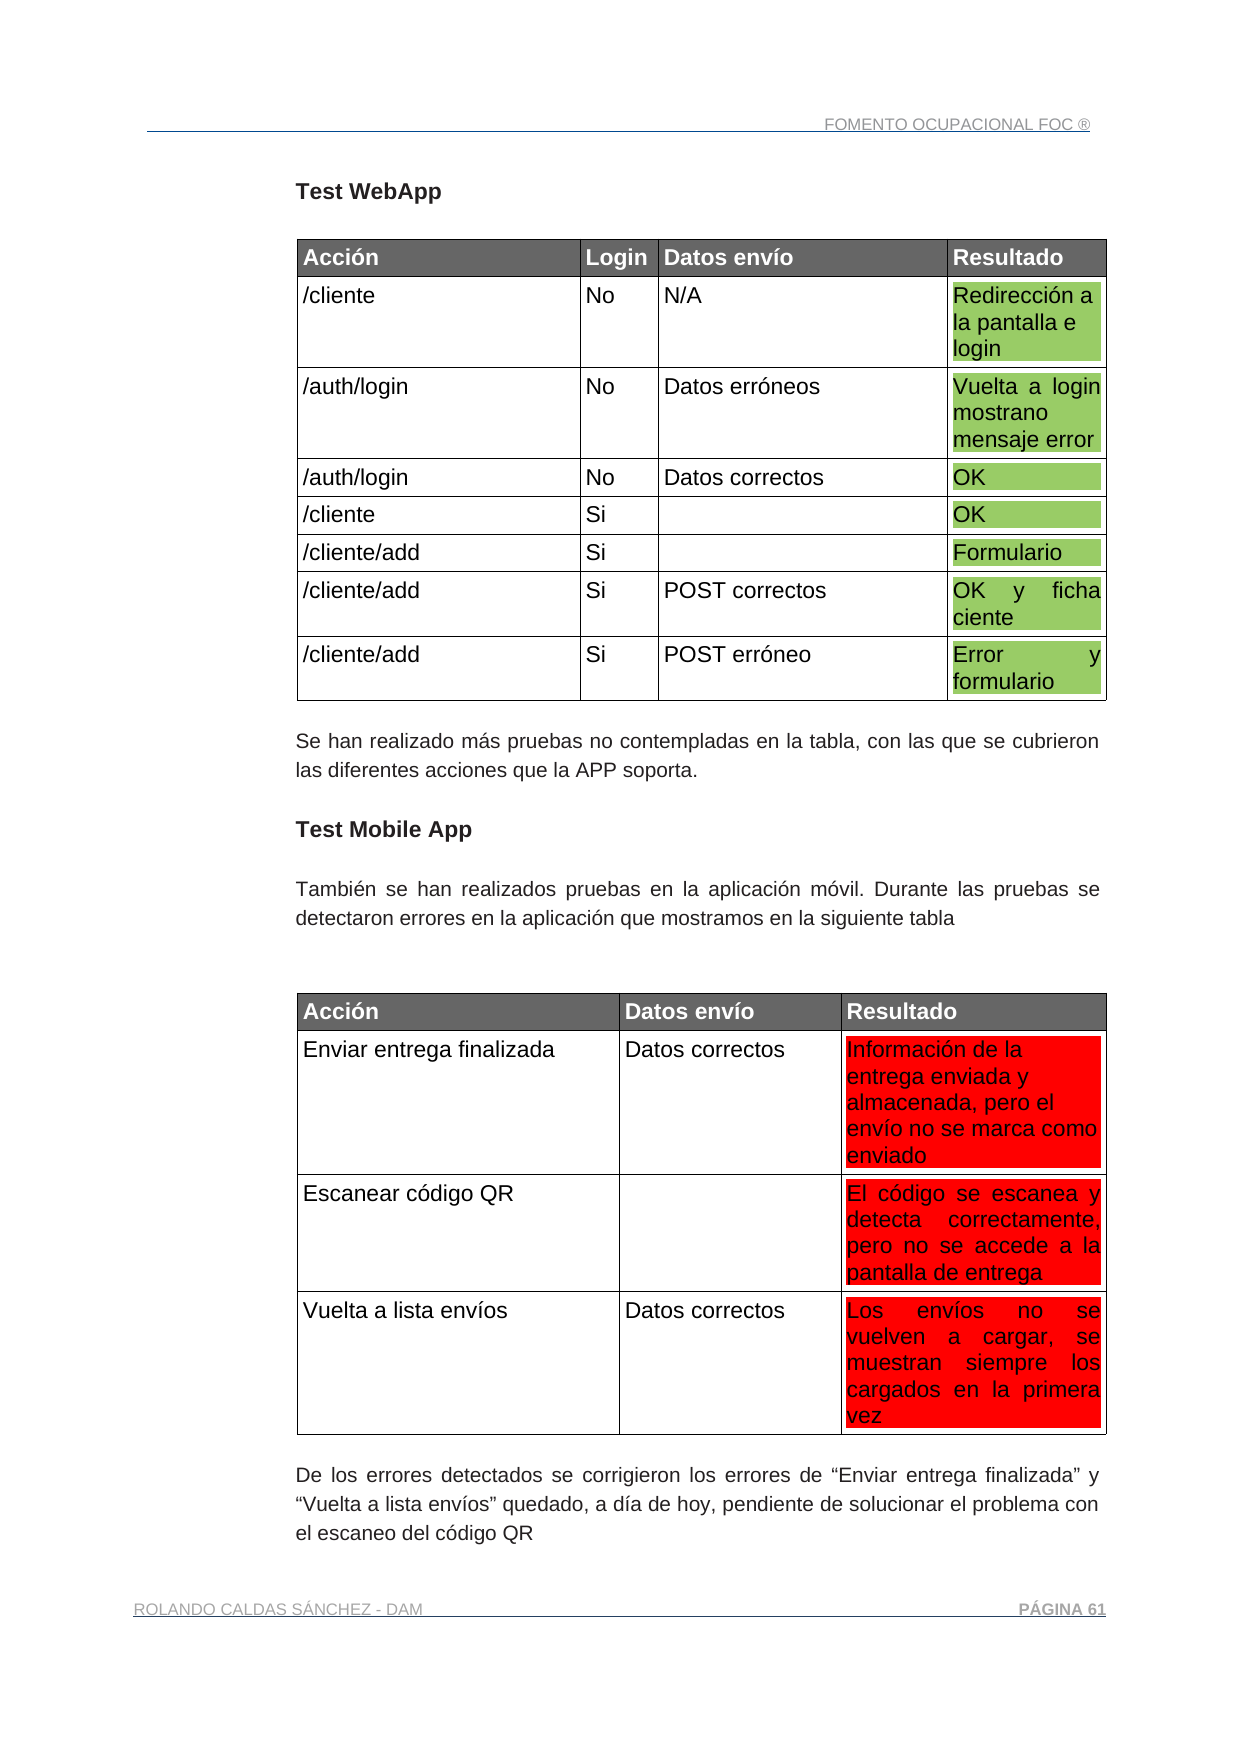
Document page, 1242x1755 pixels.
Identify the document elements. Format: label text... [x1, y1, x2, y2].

table_cell N/A [659, 277, 947, 367]
table_header Login [581, 240, 658, 276]
table_cell Error y formulario [948, 637, 1106, 700]
table_cell Si [581, 497, 658, 533]
text Se han realizado más pruebas no contempladas en la tabla, con las que se cubrieron las diferentes acciones que la APP soporta. [295, 729, 1101, 782]
table_cell Si [581, 535, 658, 571]
table_cell OK [948, 459, 1106, 496]
table_header Resultado [948, 240, 1106, 276]
text Test WebApp [295, 178, 1101, 204]
table_cell Escanear código QR [298, 1175, 619, 1291]
table_cell No [581, 459, 658, 496]
table_cell POST erróneo [659, 637, 947, 700]
table_cell OK [948, 497, 1106, 533]
table_cell /cliente [298, 497, 580, 533]
table_cell El código se escanea y detecta correctamente, pero no se accede a la pantalla de entrega [842, 1175, 1106, 1291]
table_cell Si [581, 637, 658, 700]
table_cell /auth/login [298, 459, 580, 496]
table_header Resultado [842, 994, 1106, 1030]
table_cell /cliente [298, 277, 580, 367]
table_cell Datos correctos [620, 1292, 841, 1434]
table_cell Datos erróneos [659, 368, 947, 458]
table_header Datos envío [659, 240, 947, 276]
table_header Acción [298, 994, 619, 1030]
table_header Datos envío [620, 994, 841, 1030]
table_cell POST correctos [659, 572, 947, 636]
table_cell Los envíos no se vuelven a cargar, se muestran siempre los cargados en la primera vez [842, 1292, 1106, 1434]
text De los errores detectados se corrigieron los errores de “Enviar entrega finalizada” y “Vuelta a lista envíos” quedado, a día de hoy, pendiente de solucionar el problema con el escaneo del código QR [295, 1462, 1101, 1544]
table_cell Si [581, 572, 658, 636]
table_cell /cliente/add [298, 637, 580, 700]
table_cell /cliente/add [298, 572, 580, 636]
table_cell Vuelta a lista envíos [298, 1292, 619, 1434]
table_cell Vuelta a login mostrano mensaje error [948, 368, 1106, 458]
table_cell /cliente/add [298, 535, 580, 571]
table_cell OK y ficha ciente [948, 572, 1106, 636]
table_cell Formulario [948, 535, 1106, 571]
table_cell Datos correctos [659, 459, 947, 496]
table_cell Enviar entrega finalizada [298, 1031, 619, 1174]
table_cell /auth/login [298, 368, 580, 458]
text También se han realizados pruebas en la aplicación móvil. Durante las pruebas se detectaron errores en la aplicación que mostramos en la siguiente tabla [295, 877, 1101, 929]
table_cell No [581, 277, 658, 367]
table_cell [659, 497, 947, 533]
table_cell Datos correctos [620, 1031, 841, 1174]
text Test Mobile App [295, 816, 1101, 842]
table_cell [620, 1175, 841, 1291]
table_cell [659, 535, 947, 571]
table_header Acción [298, 240, 580, 276]
table_cell Redirección a la pantalla e login [948, 277, 1106, 367]
table_cell No [581, 368, 658, 458]
table_cell Información de la entrega enviada y almacenada, pero el envío no se marca como enviado [842, 1031, 1106, 1174]
